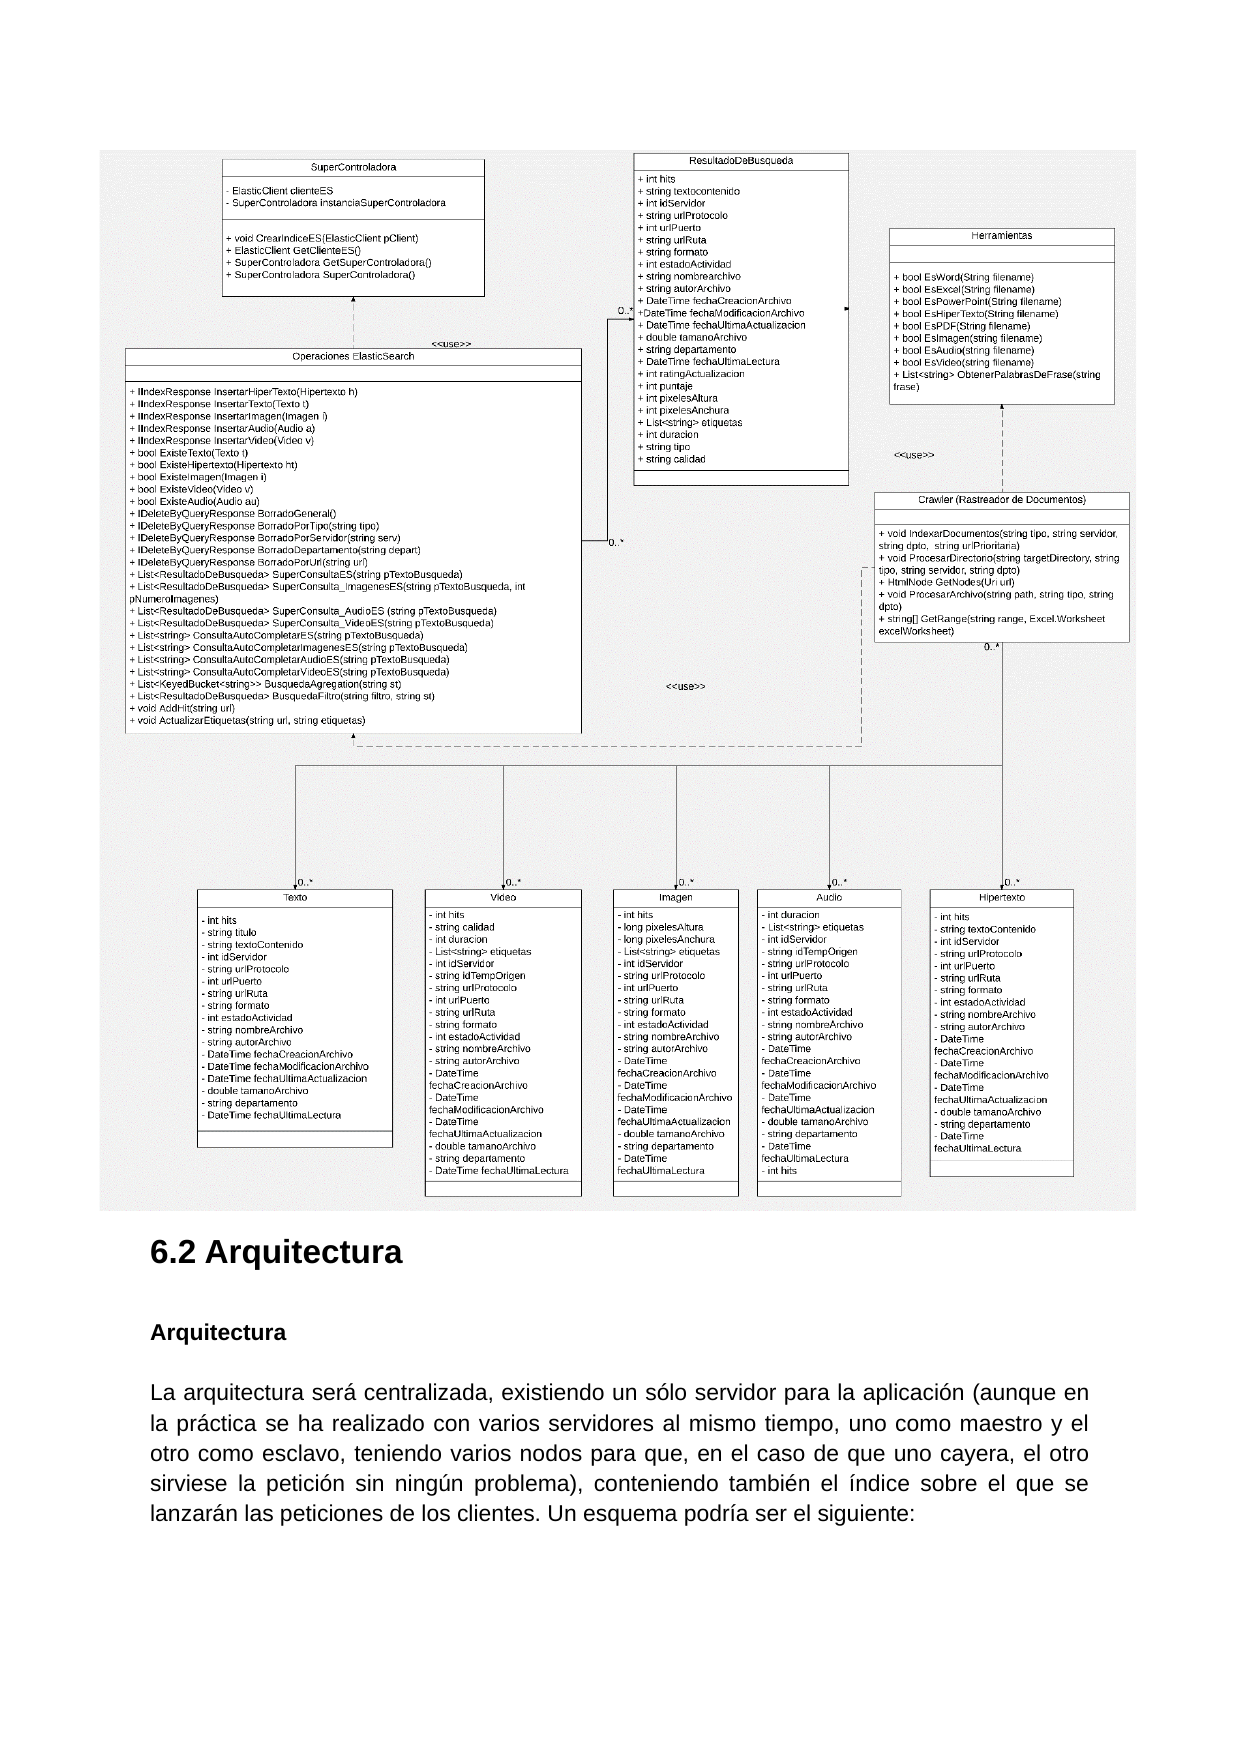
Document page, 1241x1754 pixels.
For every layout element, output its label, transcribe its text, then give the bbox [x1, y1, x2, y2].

picture [125, 150, 1140, 1212]
subtitle 6.2 Arquitectura [150, 1212, 1090, 1270]
text La arquitectura será centralizada, existiendo un sólo servidor para la aplicación (aunque en la práctica se ha realizado con varios servidores al mismo tiempo, uno como maestro y el otro como esclavo, teniendo varios nodos para que, en el caso de que uno cayera, el otro sirviese la petición sin ningún problema), conteniendo también el índice sobre el que se lanzarán las peticiones de los clientes. Un esquema podría ser el siguiente: [150, 1379, 1090, 1526]
text Arquitectura [150, 1319, 1090, 1345]
